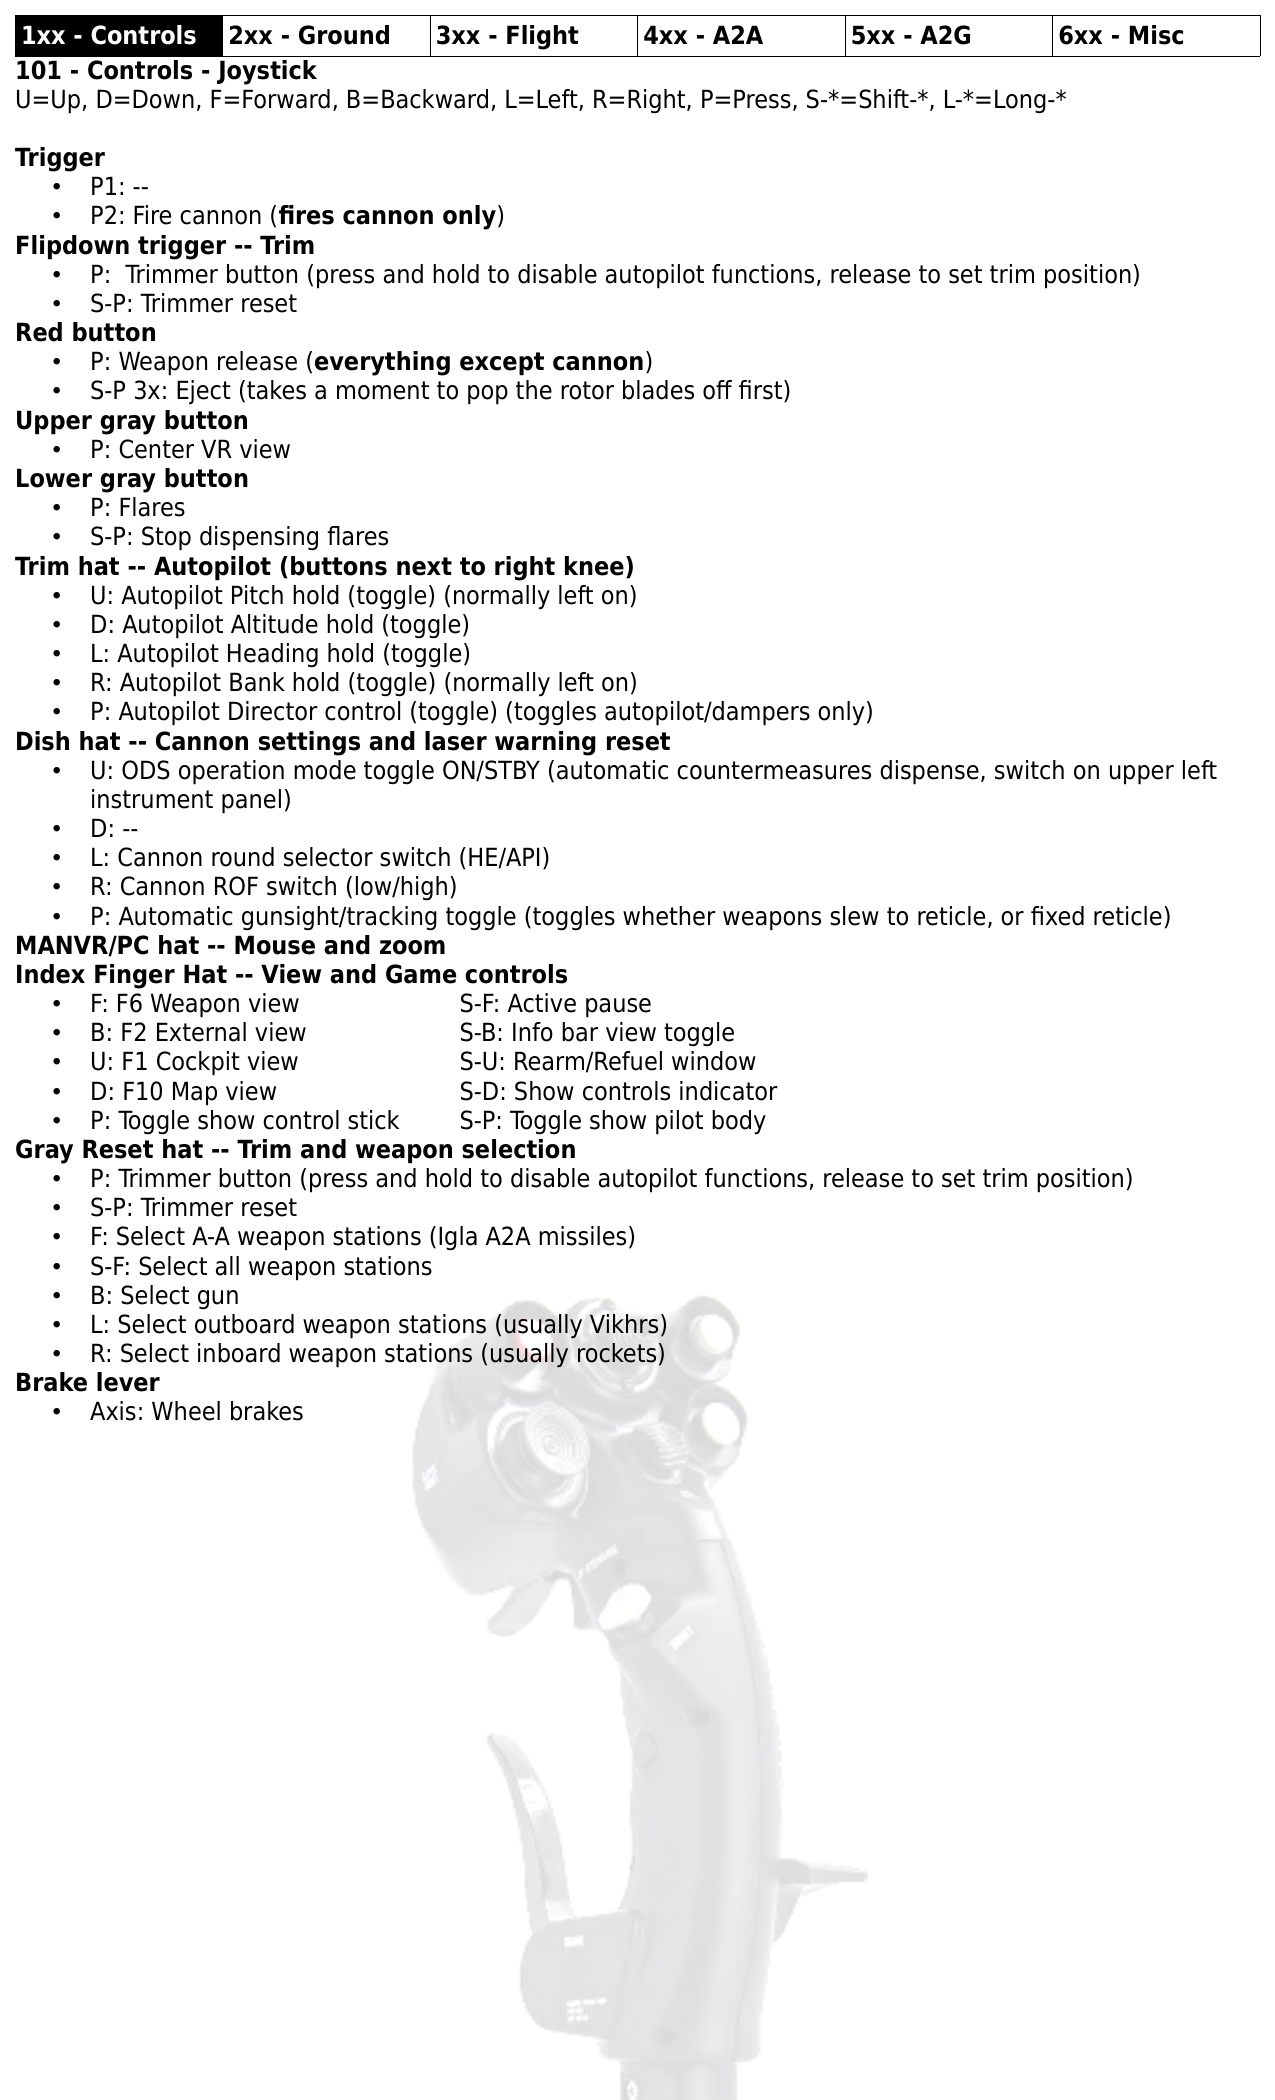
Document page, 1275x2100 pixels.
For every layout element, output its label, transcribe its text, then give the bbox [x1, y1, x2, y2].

text Index Finger Hat -- View and Game controls [15, 960, 1260, 989]
list L: Autopilot Heading hold (toggle) [52, 639, 1260, 668]
list R: Autopilot Bank hold (toggle) (normally left on) [52, 668, 1260, 697]
list D: F10 Map view S-D: Show controls indicator [52, 1077, 1260, 1106]
text [887, 1368, 1260, 1397]
text Upper gray button [15, 406, 1260, 435]
list U: F1 Cockpit view S-U: Rearm/Refuel window [52, 1047, 1260, 1077]
list [887, 1397, 1260, 1427]
list S-P: Trimmer reset [52, 1193, 1260, 1222]
table_header 6xx - Misc [1053, 16, 1260, 56]
list P: Autopilot Director control (toggle) (toggles autopilot/dampers only) [52, 697, 1260, 727]
text Flipdown trigger -- Trim [15, 231, 1260, 260]
list U: ODS operation mode toggle ON/STBY (automatic countermeasures dispense, switch on upper left instrument panel) [52, 756, 1260, 814]
text Lower gray button [15, 464, 1260, 493]
table_header 1xx - Controls [16, 16, 222, 56]
list S-P: Trimmer reset [52, 289, 1260, 318]
table_header 5xx - A2G [846, 16, 1052, 56]
list L: Cannon round selector switch (HE/API) [52, 843, 1260, 872]
table_header 3xx - Flight [431, 16, 637, 56]
list B: F2 External view S-B: Info bar view toggle [52, 1018, 1260, 1047]
list R: Cannon ROF switch (low/high) [52, 872, 1260, 902]
text Brake lever [15, 1368, 388, 1397]
list P: Weapon release (everything except cannon) [52, 347, 1260, 377]
list P: Trimmer button (press and hold to disable autopilot functions, release to set trim position) [52, 1164, 1260, 1193]
text Red button [15, 318, 1260, 347]
list S-F: Select all weapon stations [52, 1252, 1260, 1281]
text Trim hat -- Autopilot (buttons next to right knee) [15, 552, 1260, 581]
list Axis: Wheel brakes [52, 1397, 388, 1427]
list P: Automatic gunsight/tracking toggle (toggles whether weapons slew to reticle, or fixed reticle) [52, 902, 1260, 931]
text Dish hat -- Cannon settings and laser warning reset [15, 727, 1260, 756]
list P: Flares [52, 493, 1260, 522]
text U=Up, D=Down, F=Forward, B=Backward, L=Left, R=Right, P=Press, S-*=Shift-*, L-*=Long-* [15, 85, 1260, 114]
list B: Select gun [52, 1281, 388, 1310]
list D: Autopilot Altitude hold (toggle) [52, 610, 1260, 639]
text MANVR/PC hat -- Mouse and zoom [15, 931, 1260, 960]
list U: Autopilot Pitch hold (toggle) (normally left on) [52, 581, 1260, 610]
list [887, 1281, 1260, 1310]
list S-P 3x: Eject (takes a moment to pop the rotor blades off first) [52, 377, 1260, 406]
list R: Select inboard weapon stations (usually rockets) [52, 1339, 388, 1368]
text Trigger [15, 143, 1260, 172]
table_header 2xx - Ground [223, 16, 430, 56]
text 101 - Controls - Joystick [15, 57, 1260, 85]
list R: Select inboard weapon stations (usually rockets) [887, 1339, 1260, 1368]
list P: Toggle show control stick S-P: Toggle show pilot body [52, 1106, 1260, 1135]
list P1: -- [52, 172, 1260, 202]
list F: Select A-A weapon stations (Igla A2A missiles) [52, 1222, 1260, 1252]
list F: F6 Weapon view S-F: Active pause [52, 989, 1260, 1018]
list P2: Fire cannon (fires cannon only) [52, 202, 1260, 231]
table_header 4xx - A2A [638, 16, 845, 56]
list L: Select outboard weapon stations (usually Vikhrs) [887, 1310, 1260, 1339]
list L: Select outboard weapon stations (usually Vikhrs) [52, 1310, 388, 1339]
list P: Center VR view [52, 435, 1260, 464]
list D: -- [52, 814, 1260, 843]
text Gray Reset hat -- Trim and weapon selection [15, 1135, 1260, 1164]
list P: Trimmer button (press and hold to disable autopilot functions, release to set trim position) [52, 260, 1260, 289]
list S-P: Stop dispensing flares [52, 522, 1260, 552]
